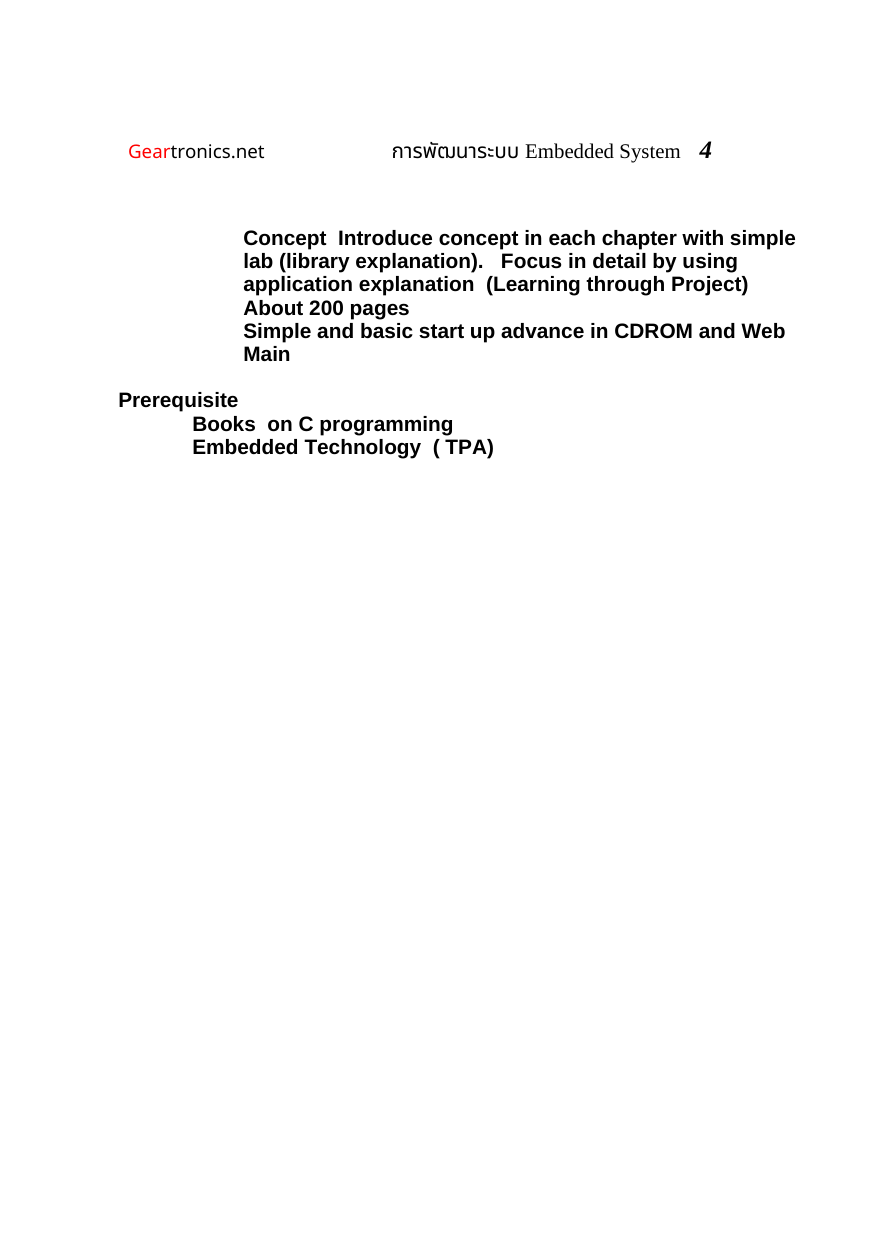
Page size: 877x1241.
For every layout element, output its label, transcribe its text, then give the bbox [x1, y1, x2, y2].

text Embedded Technology ( TPA) [118, 435, 818, 459]
text Concept Introduce concept in each chapter with simple lab (library explanation). Focus in detail by using application explanation (Learning through Project) [243, 226, 818, 296]
text About 200 pages [243, 296, 818, 319]
text Prerequisite [118, 389, 818, 412]
text Books on C programming [118, 412, 818, 435]
text Simple and basic start up advance in CDROM and Web [243, 319, 818, 342]
text Main [243, 342, 818, 366]
